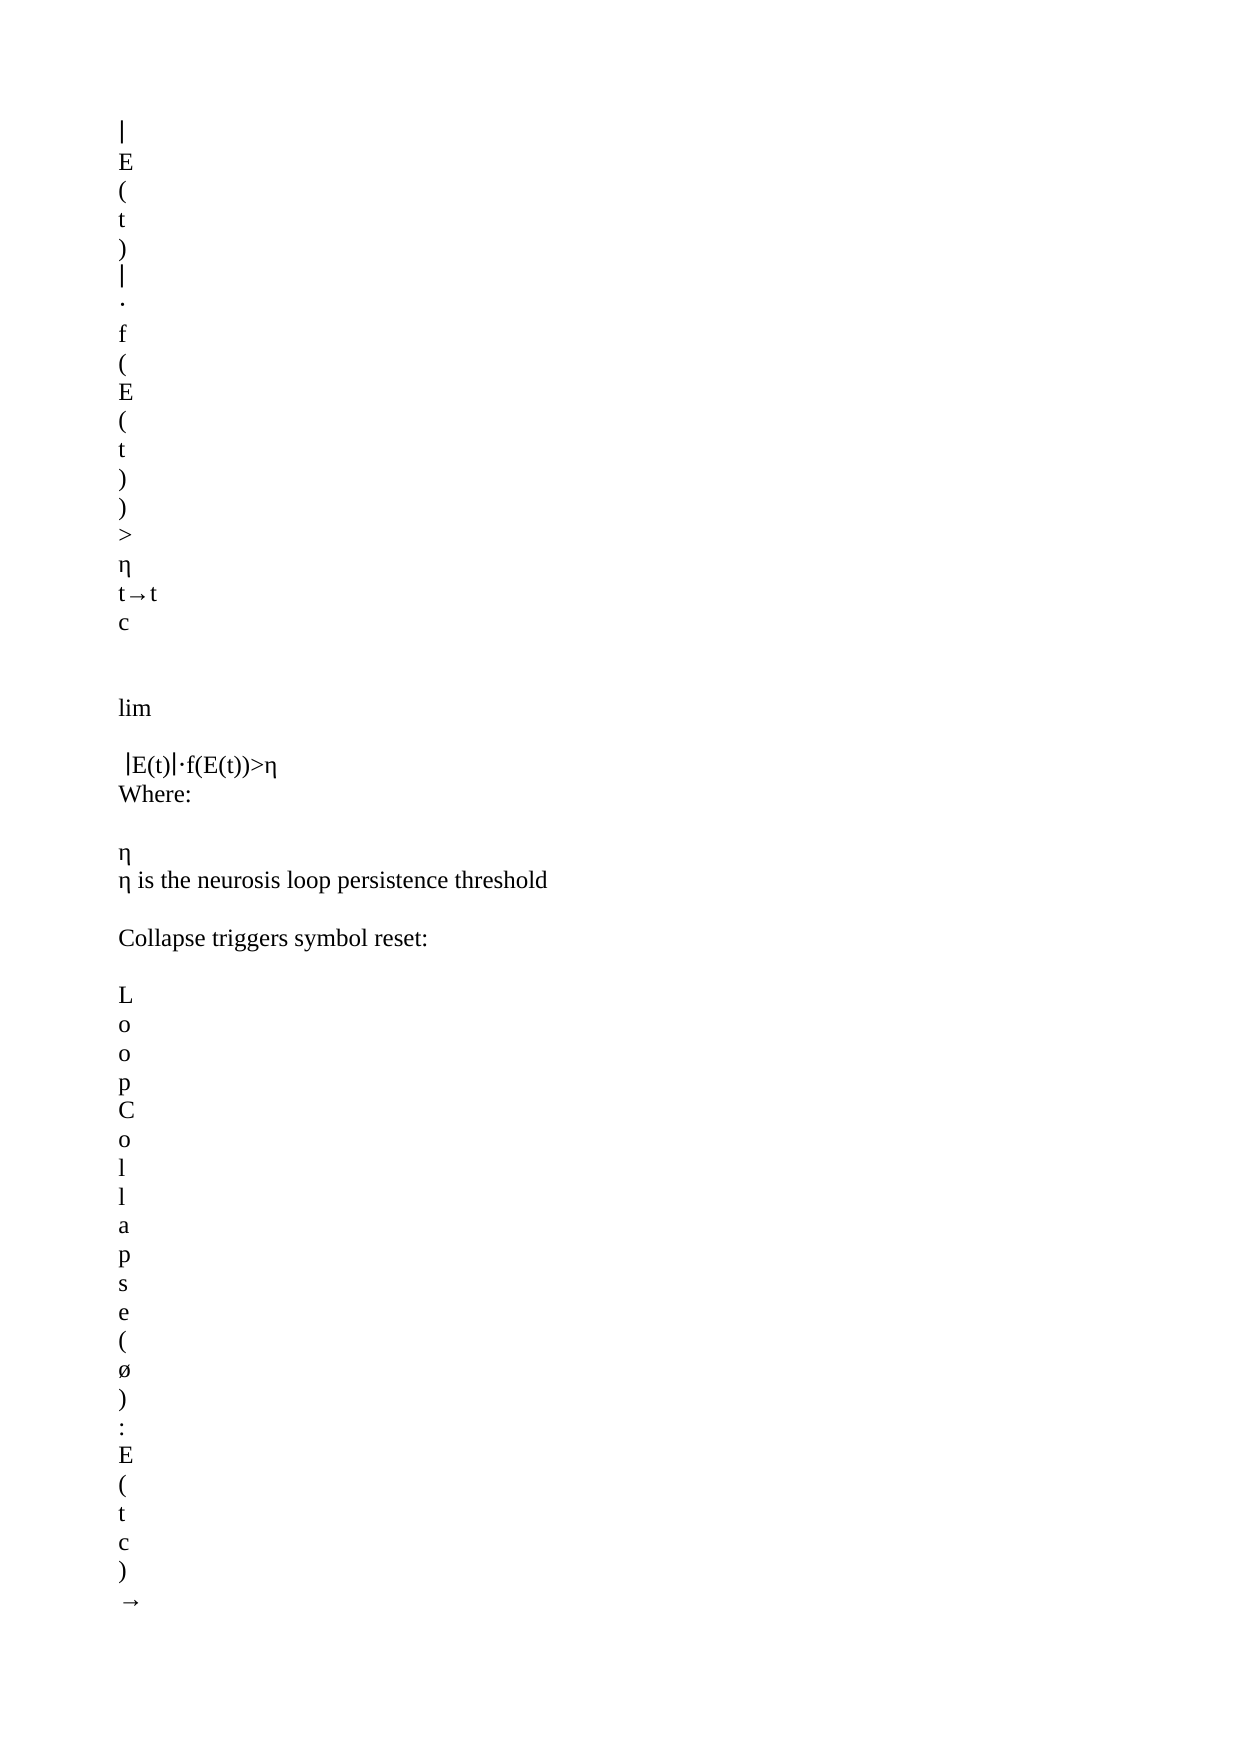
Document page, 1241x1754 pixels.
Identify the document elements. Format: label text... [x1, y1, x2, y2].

text ø [118, 1354, 1122, 1383]
text ⋅ [118, 291, 1122, 319]
text e [118, 1297, 1122, 1326]
text ( [118, 348, 1122, 377]
text ​ [118, 636, 1122, 664]
text t [118, 1498, 1122, 1527]
text η [118, 837, 1122, 866]
text t [118, 434, 1122, 463]
text L [118, 981, 1122, 1009]
text o [118, 1124, 1122, 1153]
text ) [118, 463, 1122, 492]
text f [118, 319, 1122, 348]
text c [118, 607, 1122, 636]
text η is the neurosis loop persistence threshold [118, 866, 1122, 894]
text E [118, 377, 1122, 406]
text o [118, 1038, 1122, 1067]
text ∣E(t)∣⋅f(E(t))>η [118, 751, 1122, 779]
text t [118, 204, 1122, 233]
text p [118, 1239, 1122, 1268]
text > [118, 521, 1122, 549]
text ) [118, 233, 1122, 262]
text ) [118, 492, 1122, 521]
text ( [118, 176, 1122, 204]
text o [118, 1009, 1122, 1038]
text l [118, 1153, 1122, 1182]
text → [118, 1584, 1122, 1613]
text Where: [118, 779, 1122, 808]
text ) [118, 1556, 1122, 1584]
text E [118, 147, 1122, 176]
text ∣ [118, 262, 1122, 291]
text ( [118, 1326, 1122, 1354]
text ∣ [118, 118, 1122, 147]
text p [118, 1067, 1122, 1096]
text ) [118, 1383, 1122, 1412]
text lim [118, 693, 1122, 722]
text s [118, 1268, 1122, 1297]
text E [118, 1441, 1122, 1469]
text Collapse triggers symbol reset: [118, 923, 1122, 952]
text a [118, 1211, 1122, 1239]
text η [118, 549, 1122, 578]
text ( [118, 406, 1122, 434]
text : [118, 1412, 1122, 1441]
text C [118, 1096, 1122, 1124]
text c [118, 1527, 1122, 1556]
text l [118, 1182, 1122, 1211]
text t→t [118, 578, 1122, 607]
text ( [118, 1469, 1122, 1498]
text ​ [118, 722, 1122, 751]
